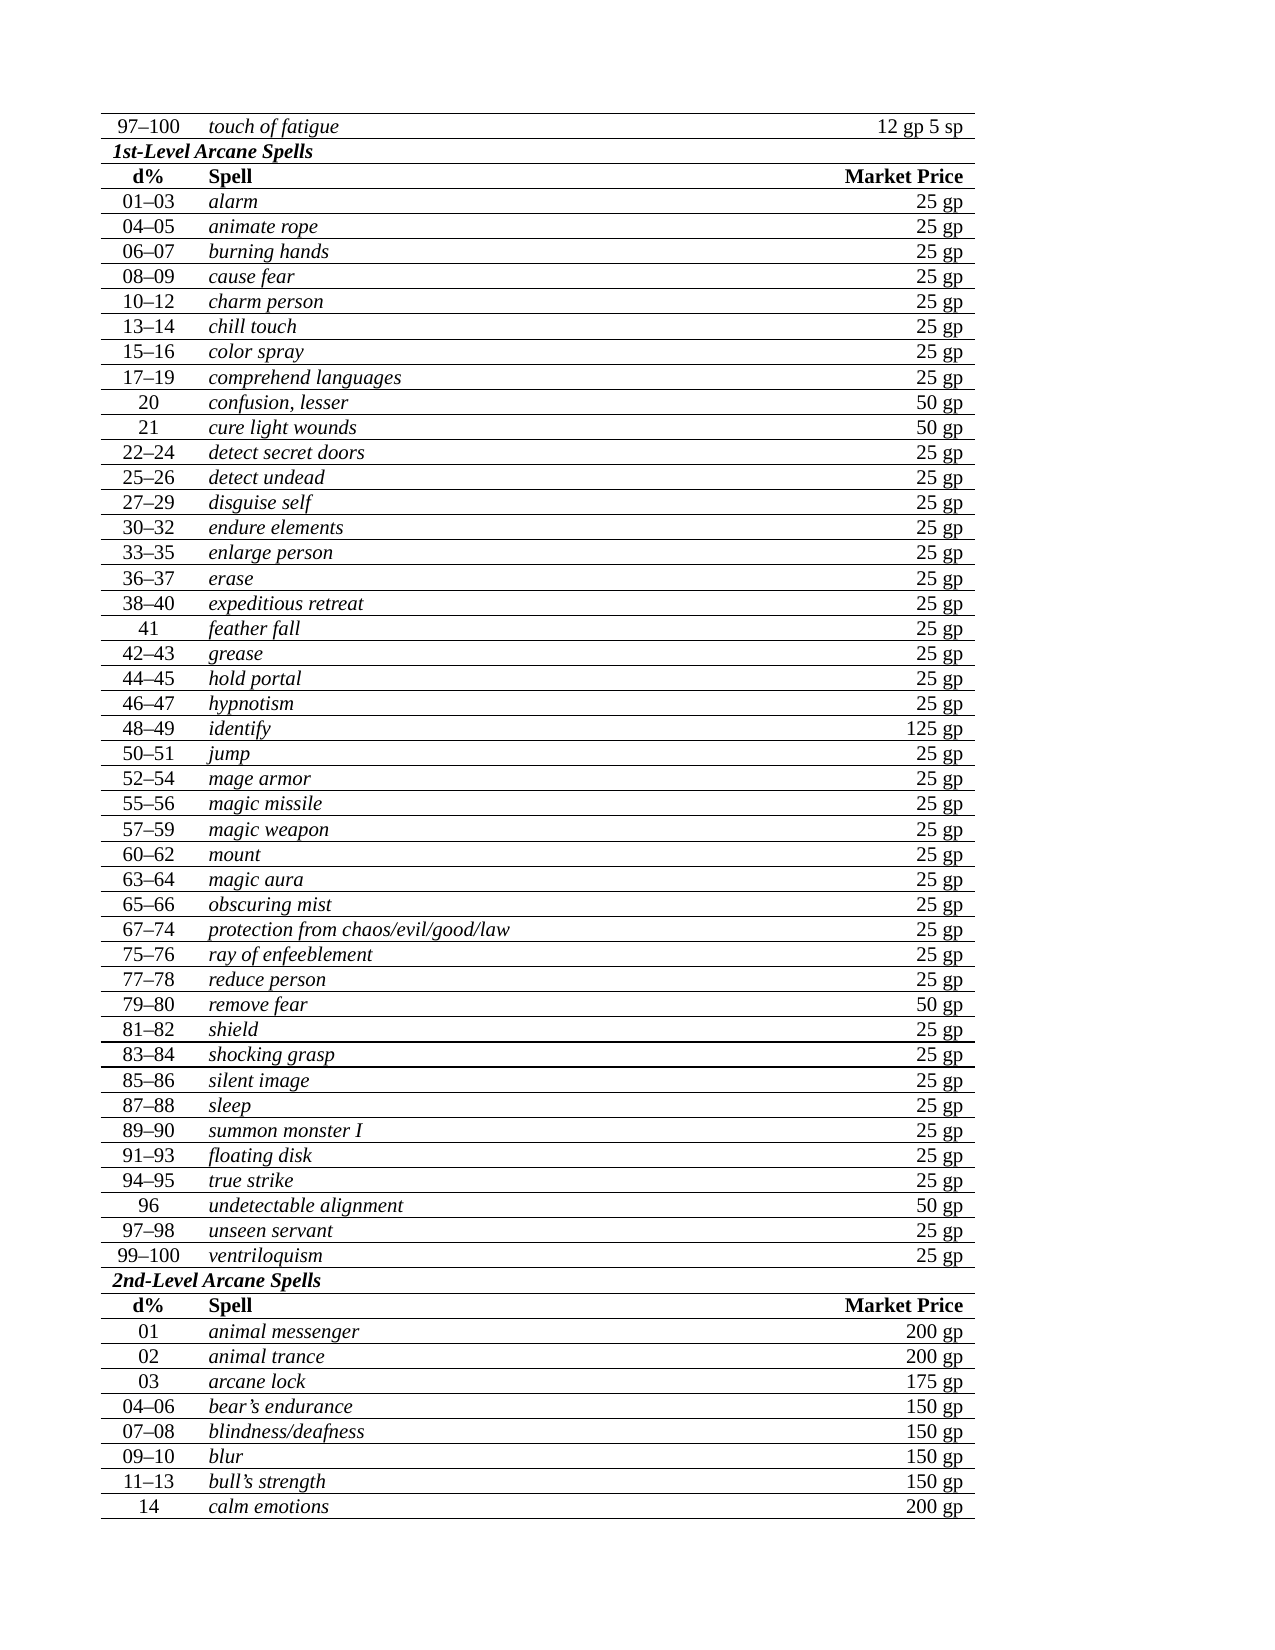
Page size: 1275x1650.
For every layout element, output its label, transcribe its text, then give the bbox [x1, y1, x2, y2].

table_cell ventriloquism [196, 1243, 731, 1267]
table_cell 25 gp [731, 465, 975, 489]
table_cell 89–90 [101, 1118, 196, 1142]
table_cell 200 gp [731, 1344, 975, 1368]
table_cell 25 gp [731, 917, 975, 941]
table_cell 25 gp [731, 540, 975, 564]
table_cell 36–37 [101, 565, 196, 589]
table_cell 175 gp [731, 1369, 975, 1393]
table_cell confusion, lesser [196, 390, 731, 414]
table_cell 07–08 [101, 1419, 196, 1443]
table_cell shocking grasp [196, 1043, 731, 1066]
table_cell 94–95 [101, 1168, 196, 1192]
table_cell 27–29 [101, 490, 196, 514]
table_cell magic weapon [196, 816, 731, 841]
table_cell d% [101, 1294, 196, 1317]
table_cell 91–93 [101, 1143, 196, 1167]
table_cell erase [196, 565, 731, 589]
table_cell remove fear [196, 992, 731, 1016]
table_cell Market Price [731, 164, 975, 188]
table_cell charm person [196, 289, 731, 313]
table_cell 25 gp [731, 490, 975, 514]
table_cell 25 gp [731, 264, 975, 288]
table_cell endure elements [196, 515, 731, 539]
table_cell 150 gp [731, 1419, 975, 1443]
table_cell 33–35 [101, 540, 196, 564]
table_cell 65–66 [101, 892, 196, 916]
table_cell comprehend languages [196, 365, 731, 389]
table_cell 01–03 [101, 189, 196, 213]
table_cell 55–56 [101, 791, 196, 815]
table_cell 2nd-Level Arcane Spells [101, 1268, 975, 1292]
table_cell Spell [196, 1294, 731, 1317]
table_cell color spray [196, 340, 731, 363]
table_cell 25 gp [731, 239, 975, 263]
table_cell 25 gp [731, 189, 975, 213]
table_cell ray of enfeeblement [196, 942, 731, 966]
table_cell 25 gp [731, 666, 975, 690]
table_cell 200 gp [731, 1319, 975, 1343]
table_cell obscuring mist [196, 892, 731, 916]
table_cell feather fall [196, 616, 731, 640]
table_cell calm emotions [196, 1494, 731, 1518]
table_cell alarm [196, 189, 731, 213]
table_cell animal trance [196, 1344, 731, 1368]
table_cell 04–06 [101, 1394, 196, 1418]
table_cell 38–40 [101, 591, 196, 614]
table_cell 22–24 [101, 440, 196, 464]
table_cell 96 [101, 1193, 196, 1217]
table_cell cure light wounds [196, 415, 731, 439]
table_cell 01 [101, 1319, 196, 1343]
table_cell 25 gp [731, 1168, 975, 1192]
table_cell 25 gp [731, 1143, 975, 1167]
table_cell 25 gp [731, 1218, 975, 1242]
table_cell 09–10 [101, 1444, 196, 1468]
table_cell 25 gp [731, 289, 975, 313]
table_cell hypnotism [196, 691, 731, 715]
table_cell 06–07 [101, 239, 196, 263]
table_cell protection from chaos/evil/good/law [196, 917, 731, 941]
table_cell 25 gp [731, 691, 975, 715]
table_cell 25 gp [731, 641, 975, 665]
table_cell mage armor [196, 766, 731, 790]
table_cell burning hands [196, 239, 731, 263]
table_cell bull’s strength [196, 1469, 731, 1493]
table_cell true strike [196, 1168, 731, 1192]
table_cell 25 gp [731, 942, 975, 966]
table_cell 57–59 [101, 816, 196, 841]
table_cell magic missile [196, 791, 731, 815]
table_cell floating disk [196, 1143, 731, 1167]
table_cell 12 gp 5 sp [731, 114, 975, 138]
table_cell touch of fatigue [196, 114, 731, 138]
table_cell 87–88 [101, 1093, 196, 1117]
table_cell 46–47 [101, 691, 196, 715]
table_cell cause fear [196, 264, 731, 288]
table_cell 75–76 [101, 942, 196, 966]
table_cell 97–100 [101, 114, 196, 138]
table_cell 48–49 [101, 716, 196, 740]
table_cell 25 gp [731, 1118, 975, 1142]
table_cell 25 gp [731, 867, 975, 891]
table_cell 77–78 [101, 967, 196, 991]
table_cell 79–80 [101, 992, 196, 1016]
table_cell 81–82 [101, 1017, 196, 1041]
table_cell 14 [101, 1494, 196, 1518]
table_cell 42–43 [101, 641, 196, 665]
table_cell sleep [196, 1093, 731, 1117]
table_cell undetectable alignment [196, 1193, 731, 1217]
table_cell 25 gp [731, 766, 975, 790]
table_cell 25–26 [101, 465, 196, 489]
table_cell 97–98 [101, 1218, 196, 1242]
table_cell 25 gp [731, 616, 975, 640]
table_cell 11–13 [101, 1469, 196, 1493]
table_cell jump [196, 741, 731, 765]
table_cell 25 gp [731, 515, 975, 539]
table_cell 15–16 [101, 340, 196, 363]
table_cell shield [196, 1017, 731, 1041]
table_cell blur [196, 1444, 731, 1468]
table_cell 44–45 [101, 666, 196, 690]
table_cell Market Price [731, 1294, 975, 1317]
table_cell 25 gp [731, 842, 975, 866]
table_cell 1st-Level Arcane Spells [101, 139, 975, 163]
table_cell 03 [101, 1369, 196, 1393]
table_cell 60–62 [101, 842, 196, 866]
table_cell 150 gp [731, 1469, 975, 1493]
table_cell 20 [101, 390, 196, 414]
table_cell 25 gp [731, 1243, 975, 1267]
table_cell 50 gp [731, 415, 975, 439]
table_cell reduce person [196, 967, 731, 991]
table_cell 25 gp [731, 791, 975, 815]
table_cell 150 gp [731, 1394, 975, 1418]
table_cell 04–05 [101, 214, 196, 238]
table_cell 125 gp [731, 716, 975, 740]
table_cell enlarge person [196, 540, 731, 564]
table_cell chill touch [196, 314, 731, 338]
table_cell disguise self [196, 490, 731, 514]
table_cell 50–51 [101, 741, 196, 765]
table_cell 25 gp [731, 741, 975, 765]
table_cell 200 gp [731, 1494, 975, 1518]
table_cell 17–19 [101, 365, 196, 389]
table_cell 25 gp [731, 440, 975, 464]
table_cell 25 gp [731, 1043, 975, 1066]
table_cell 10–12 [101, 289, 196, 313]
table_cell 25 gp [731, 340, 975, 363]
table_cell summon monster I [196, 1118, 731, 1142]
table_cell hold portal [196, 666, 731, 690]
table_cell 25 gp [731, 314, 975, 338]
table_cell 25 gp [731, 1017, 975, 1041]
table_cell 85–86 [101, 1068, 196, 1092]
table_cell 67–74 [101, 917, 196, 941]
table_cell grease [196, 641, 731, 665]
table_cell expeditious retreat [196, 591, 731, 614]
table_cell 25 gp [731, 565, 975, 589]
table_cell 25 gp [731, 816, 975, 841]
table_cell 99–100 [101, 1243, 196, 1267]
table_cell detect undead [196, 465, 731, 489]
table_cell 50 gp [731, 1193, 975, 1217]
table_cell 25 gp [731, 1068, 975, 1092]
table_cell silent image [196, 1068, 731, 1092]
table_cell 25 gp [731, 214, 975, 238]
table_cell 41 [101, 616, 196, 640]
table_cell 50 gp [731, 390, 975, 414]
table_cell 02 [101, 1344, 196, 1368]
table_cell identify [196, 716, 731, 740]
table_cell 83–84 [101, 1043, 196, 1066]
table_cell 30–32 [101, 515, 196, 539]
table_cell 25 gp [731, 591, 975, 614]
table_cell 08–09 [101, 264, 196, 288]
table_cell bear’s endurance [196, 1394, 731, 1418]
table_cell 25 gp [731, 1093, 975, 1117]
table_cell 25 gp [731, 365, 975, 389]
table_cell unseen servant [196, 1218, 731, 1242]
table_cell mount [196, 842, 731, 866]
table_cell 63–64 [101, 867, 196, 891]
table_cell 25 gp [731, 967, 975, 991]
table_cell 150 gp [731, 1444, 975, 1468]
table_cell d% [101, 164, 196, 188]
table_cell arcane lock [196, 1369, 731, 1393]
table_cell 25 gp [731, 892, 975, 916]
table_cell 13–14 [101, 314, 196, 338]
table_cell animate rope [196, 214, 731, 238]
table_cell 21 [101, 415, 196, 439]
table_cell magic aura [196, 867, 731, 891]
table_cell detect secret doors [196, 440, 731, 464]
table_cell blindness/deafness [196, 1419, 731, 1443]
table_cell Spell [196, 164, 731, 188]
table_cell 52–54 [101, 766, 196, 790]
table_cell animal messenger [196, 1319, 731, 1343]
table_cell 50 gp [731, 992, 975, 1016]
